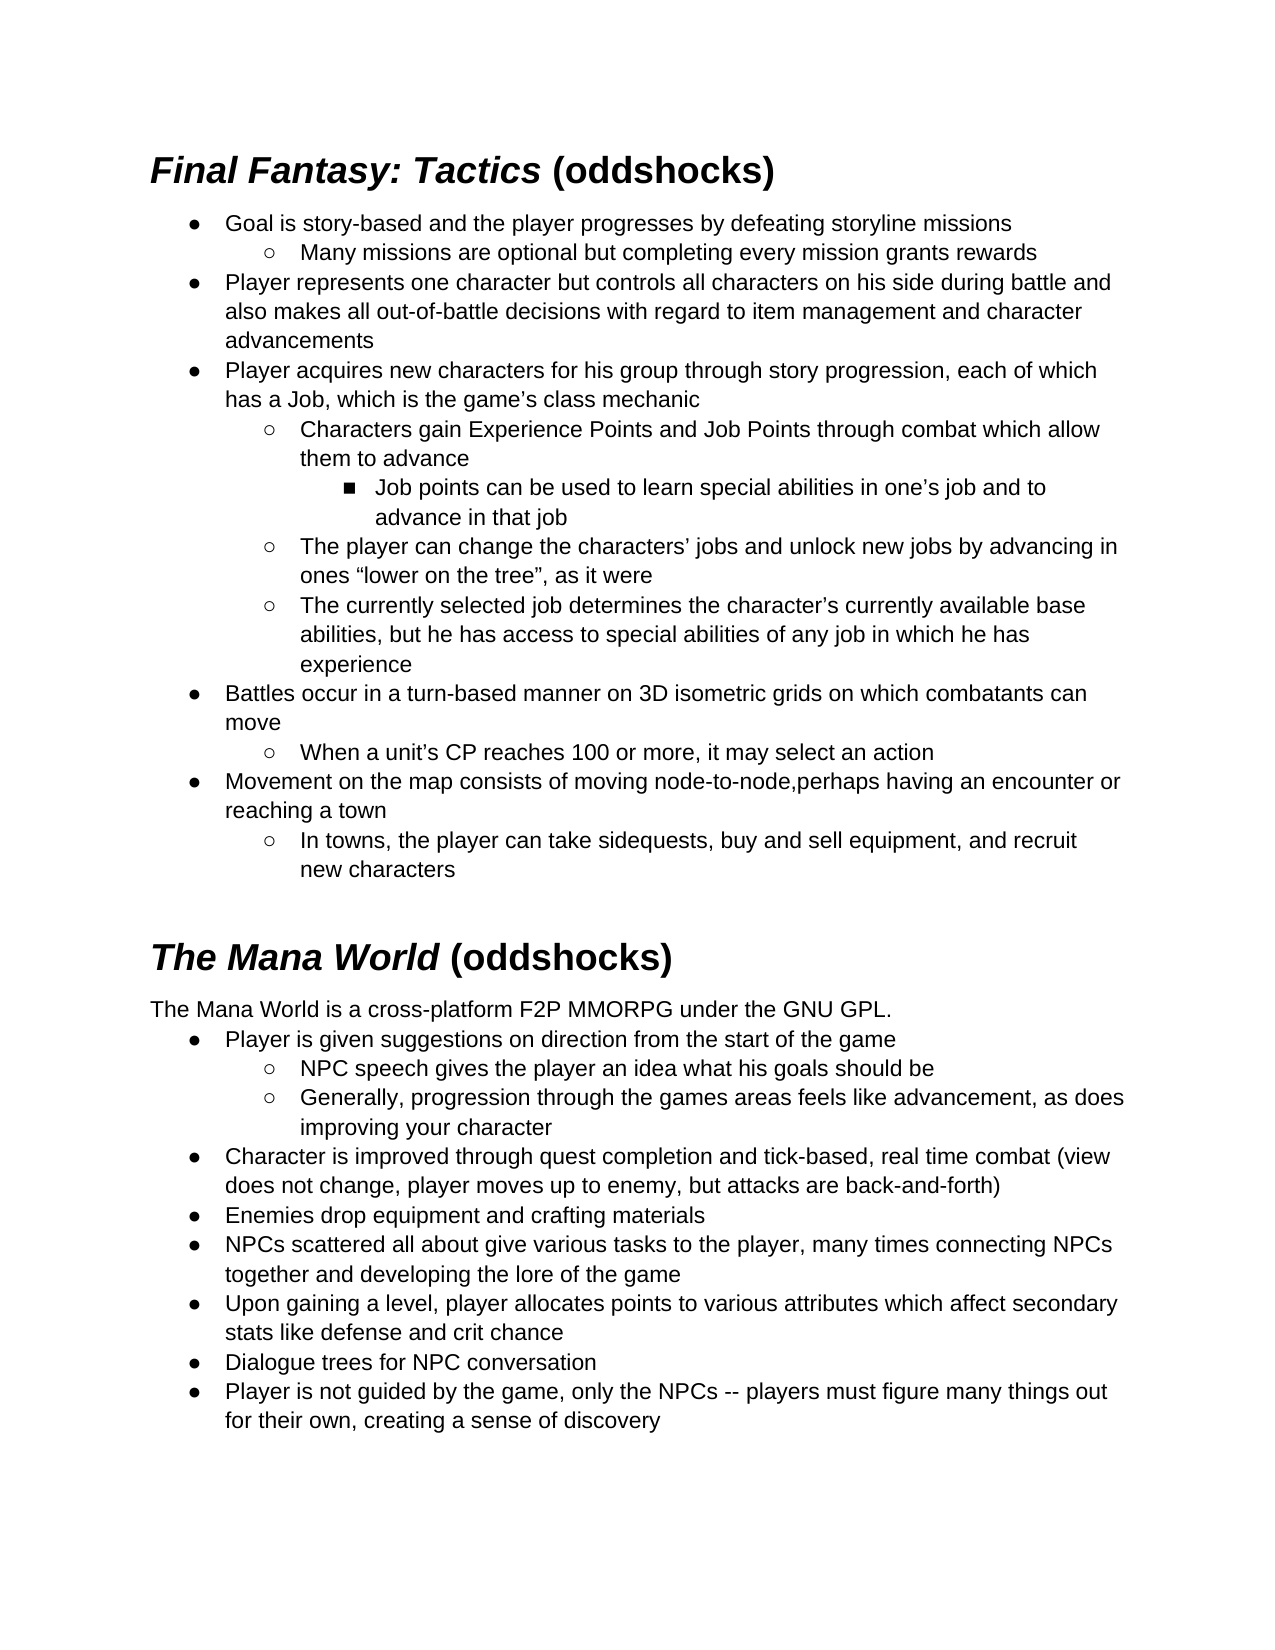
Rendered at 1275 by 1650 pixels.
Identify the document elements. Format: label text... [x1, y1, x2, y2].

list NPCs scattered all about give various tasks to the player, many times connecting NPCs together and developing the lore of the game [187, 1232, 1125, 1287]
list Battles occur in a turn-based manner on 3D isometric grids on which combatants can move [187, 681, 1125, 736]
list Player is not guided by the game, only the NPCs -- players must figure many things out for their own, creating a sense of discovery [187, 1379, 1125, 1434]
list Characters gain Experience Points and Job Points through combat which allow them to advance [262, 416, 1125, 471]
list When a unit’s CP reaches 100 or more, it may select an action [262, 739, 1125, 765]
list Many missions are optional but completing every mission grants rewards [262, 240, 1125, 266]
list Job points can be used to learn special abilities in one’s job and to advance in that job [150, 475, 1125, 530]
list Goal is story-based and the player progresses by defeating storyline missions [187, 211, 1125, 236]
list Player is given suggestions on direction from the start of the game [187, 1026, 1125, 1052]
list Player represents one character but controls all characters on his side during battle and also makes all out-of-battle decisions with regard to item management and character advancements [187, 269, 1125, 354]
list In towns, the player can take sidequests, buy and sell equipment, and recruit new characters [262, 827, 1125, 882]
list Dialogue trees for NPC conversation [187, 1349, 1125, 1375]
list Upon gaining a level, player allocates points to various attributes which affect secondary stats like defense and crit chance [187, 1291, 1125, 1346]
list Enemies drop equipment and crafting materials [187, 1202, 1125, 1228]
subtitle Final Fantasy: Tactics (oddshocks) [150, 150, 1125, 192]
list NPC speech gives the player an idea what his goals should be [262, 1056, 1125, 1081]
list The currently selected job determines the character’s currently available base abilities, but he has access to special abilities of any job in which he has experience [262, 592, 1125, 677]
list The player can change the characters’ jobs and unlock new jobs by advancing in ones “lower on the tree”, as it were [262, 534, 1125, 589]
list Character is improved through quest completion and tick-based, real time combat (view does not change, player moves up to enemy, but attacks are back-and-forth) [187, 1144, 1125, 1199]
list Player acquires new characters for his group through story progression, each of which has a Job, which is the game’s class mechanic [187, 357, 1125, 412]
list Movement on the map consists of moving node-to-node,perhaps having an encounter or reaching a town [187, 769, 1125, 824]
subtitle The Mana World (oddshocks) [150, 936, 1125, 978]
list Generally, progression through the games areas feels like advancement, as does improving your character [262, 1085, 1125, 1140]
text The Mana World is a cross-platform F2P MMORPG under the GNU GPL. [150, 997, 1125, 1022]
